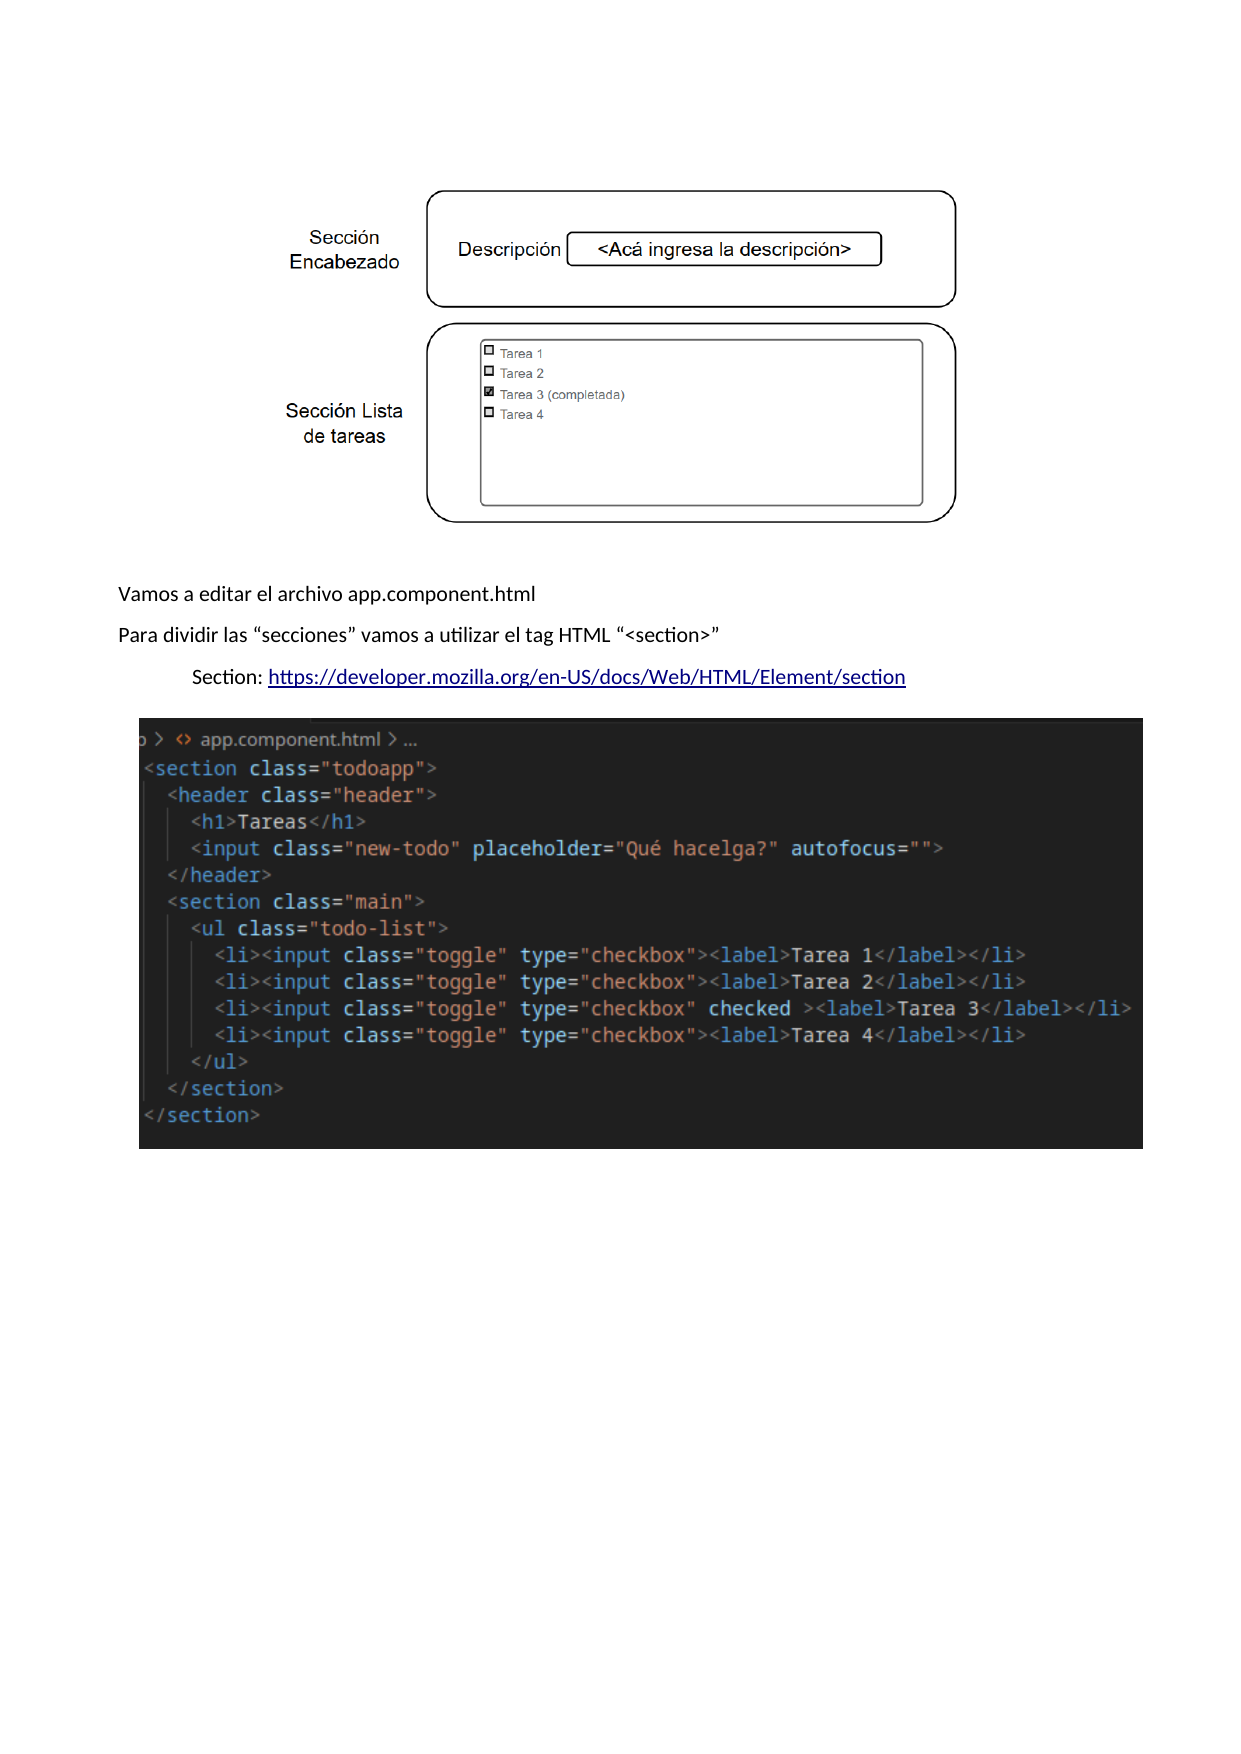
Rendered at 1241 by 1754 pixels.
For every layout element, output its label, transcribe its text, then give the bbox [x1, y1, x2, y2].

text Para dividir las “secciones” vamos a utilizar el tag HTML “<section>” [118, 622, 1122, 648]
text Vamos a editar el archivo app.component.html [118, 580, 1122, 606]
text Section: https://developer.mozilla.org/en-US/docs/Web/HTML/Element/section [118, 663, 1122, 690]
